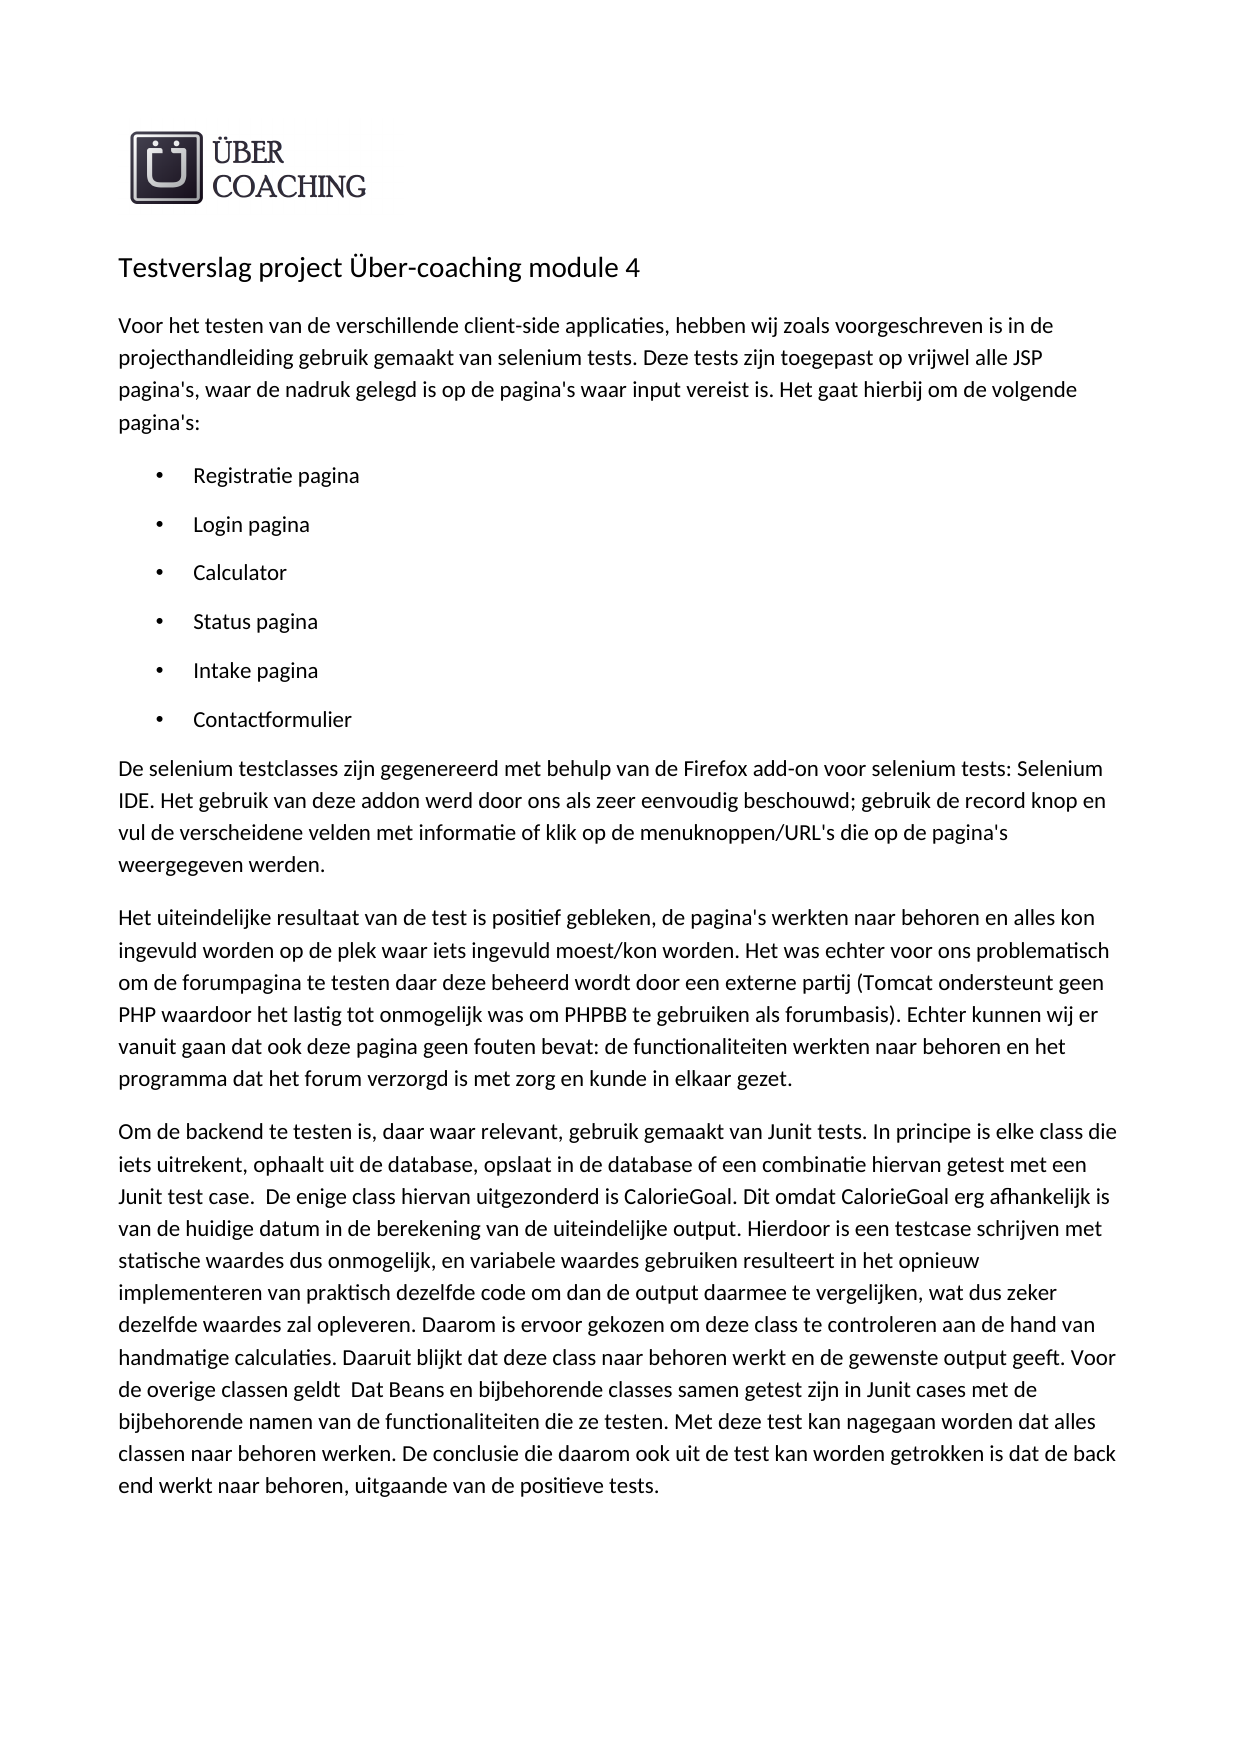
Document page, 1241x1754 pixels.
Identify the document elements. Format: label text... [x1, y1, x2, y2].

text De selenium testclasses zijn gegenereerd met behulp van de Firefox add-on voor selenium tests: Selenium IDE. Het gebruik van deze addon werd door ons als zeer eenvoudig beschouwd; gebruik de record knop en vul de verscheidene velden met informatie of klik op de menuknoppen/URL's die op de pagina's weergegeven werden. [118, 754, 1122, 878]
list Login pagina [156, 510, 1122, 538]
list Contactformulier [156, 705, 1122, 733]
picture [118, 118, 405, 215]
text Testverslag project Über-coaching module 4 [118, 249, 1122, 285]
text Het uiteindelijke resultaat van de test is positief gebleken, de pagina's werkten naar behoren en alles kon ingevuld worden op de plek waar iets ingevuld moest/kon worden. Het was echter voor ons problematisch om de forumpagina te testen daar deze beheerd wordt door een externe partij (Tomcat ondersteunt geen PHP waardoor het lastig tot onmogelijk was om PHPBB te gebruiken als forumbasis). Echter kunnen wij er vanuit gaan dat ook deze pagina geen fouten bevat: de functionaliteiten werkten naar behoren en het programma dat het forum verzorgd is met zorg en kunde in elkaar gezet. [118, 903, 1122, 1092]
list Status pagina [156, 607, 1122, 635]
list Registratie pagina [156, 461, 1122, 489]
text Om de backend te testen is, daar waar relevant, gebruik gemaakt van Junit tests. In principe is elke class die iets uitrekent, ophaalt uit de database, opslaat in de database of een combinatie hiervan getest met een Junit test case. De enige class hiervan uitgezonderd is CalorieGoal. Dit omdat CalorieGoal erg afhankelijk is van de huidige datum in de berekening van de uiteindelijke output. Hierdoor is een testcase schrijven met statische waardes dus onmogelijk, en variabele waardes gebruiken resulteert in het opnieuw implementeren van praktisch dezelfde code om dan de output daarmee te vergelijken, wat dus zeker dezelfde waardes zal opleveren. Daarom is ervoor gekozen om deze class te controleren aan de hand van handmatige calculaties. Daaruit blijkt dat deze class naar behoren werkt en de gewenste output geeft. Voor de overige classen geldt Dat Beans en bijbehorende classes samen getest zijn in Junit cases met de bijbehorende namen van de functionaliteiten die ze testen. Met deze test kan nagegaan worden dat alles classen naar behoren werken. De conclusie die daarom ook uit de test kan worden getrokken is dat de back end werkt naar behoren, uitgaande van de positieve tests. [118, 1117, 1122, 1499]
list Calculator [156, 558, 1122, 587]
text Voor het testen van de verschillende client-side applicaties, hebben wij zoals voorgeschreven is in de projecthandleiding gebruik gemaakt van selenium tests. Deze tests zijn toegepast op vrijwel alle JSP pagina's, waar de nadruk gelegd is op de pagina's waar input vereist is. Het gaat hierbij om de volgende pagina's: [118, 311, 1122, 436]
list Intake pagina [156, 656, 1122, 684]
